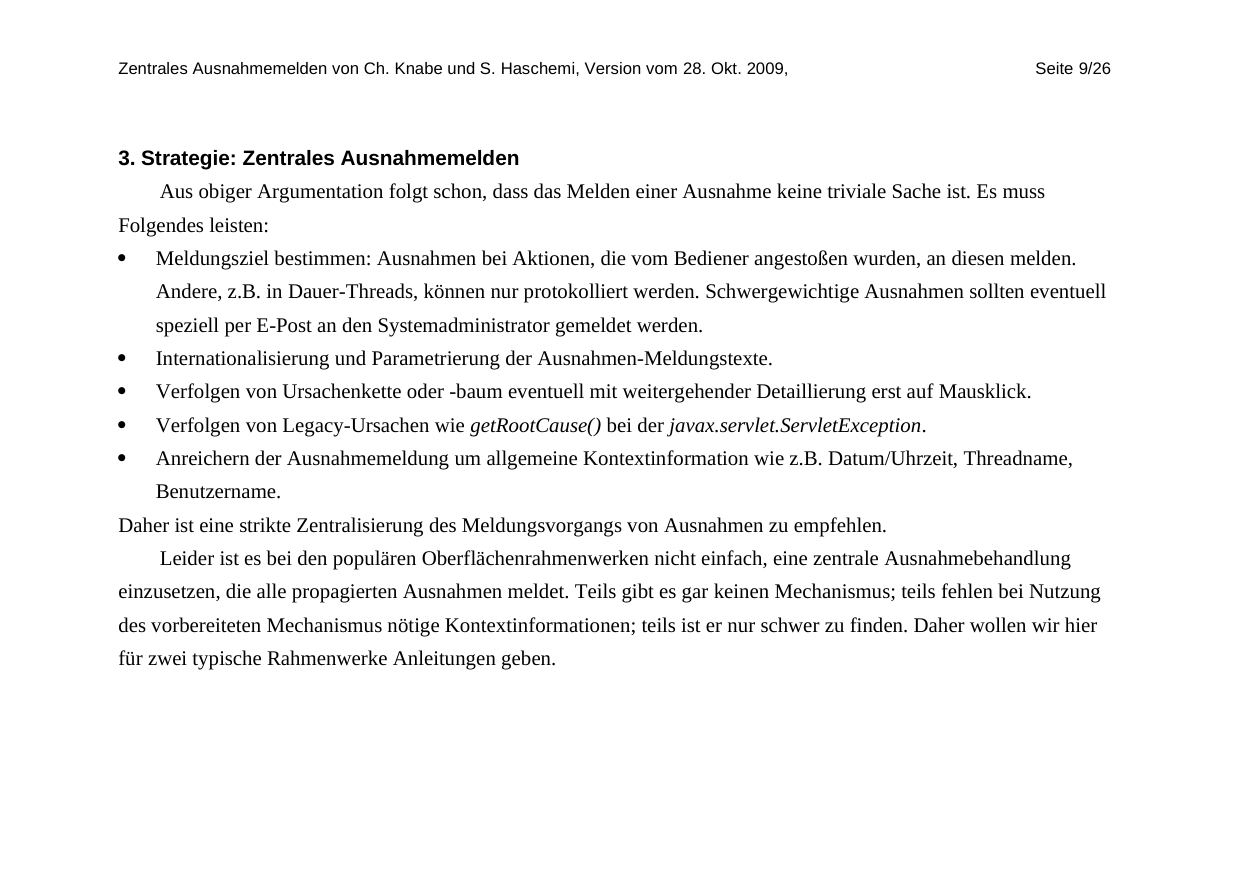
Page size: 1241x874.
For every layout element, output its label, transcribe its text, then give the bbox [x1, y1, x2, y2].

text Aus obiger Argumentation folgt schon, dass das Melden einer Ausnahme keine triviale Sache ist. Es muss Folgendes leisten: [118, 172, 1122, 239]
text Leider ist es bei den populären Oberflächenrahmenwerken nicht einfach, eine zentrale Ausnahmebehandlung einzusetzen, die alle propagierten Ausnahmen meldet. Teils gibt es gar keinen Mechanismus; teils fehlen bei Nutzung des vorbereiteten Mechanismus nötige Kontextinformationen; teils ist er nur schwer zu finden. Daher wollen wir hier für zwei typische Rahmenwerke Anleitungen geben. [118, 539, 1122, 672]
list Verfolgen von Ursachenkette oder -baum eventuell mit weitergehender Detaillierung erst auf Mausklick. [118, 372, 1122, 406]
text Daher ist eine strikte Zentralisierung des Meldungsvorgangs von Ausnahmen zu empfehlen. [118, 506, 1122, 539]
list Internationalisierung und Parametrierung der Ausnahmen-Meldungstexte. [118, 339, 1122, 372]
list Verfolgen von Legacy-Ursachen wie getRootCause() bei der javax.servlet.ServletException. [118, 406, 1122, 439]
list Meldungsziel bestimmen: Ausnahmen bei Aktionen, die vom Bediener angestoßen wurden, an diesen melden. Andere, z.B. in Dauer-Threads, können nur protokolliert werden. Schwergewichtige Ausnahmen sollten eventuell speziell per E-Post an den Systemadministrator gemeldet werden. [118, 239, 1122, 339]
list Anreichern der Ausnahmemeldung um allgemeine Kontextinformation wie z.B. Datum/Uhrzeit, Threadname, Benutzername. [118, 439, 1122, 506]
text 3. Strategie: Zentrales Ausnahmemelden [118, 139, 1122, 172]
